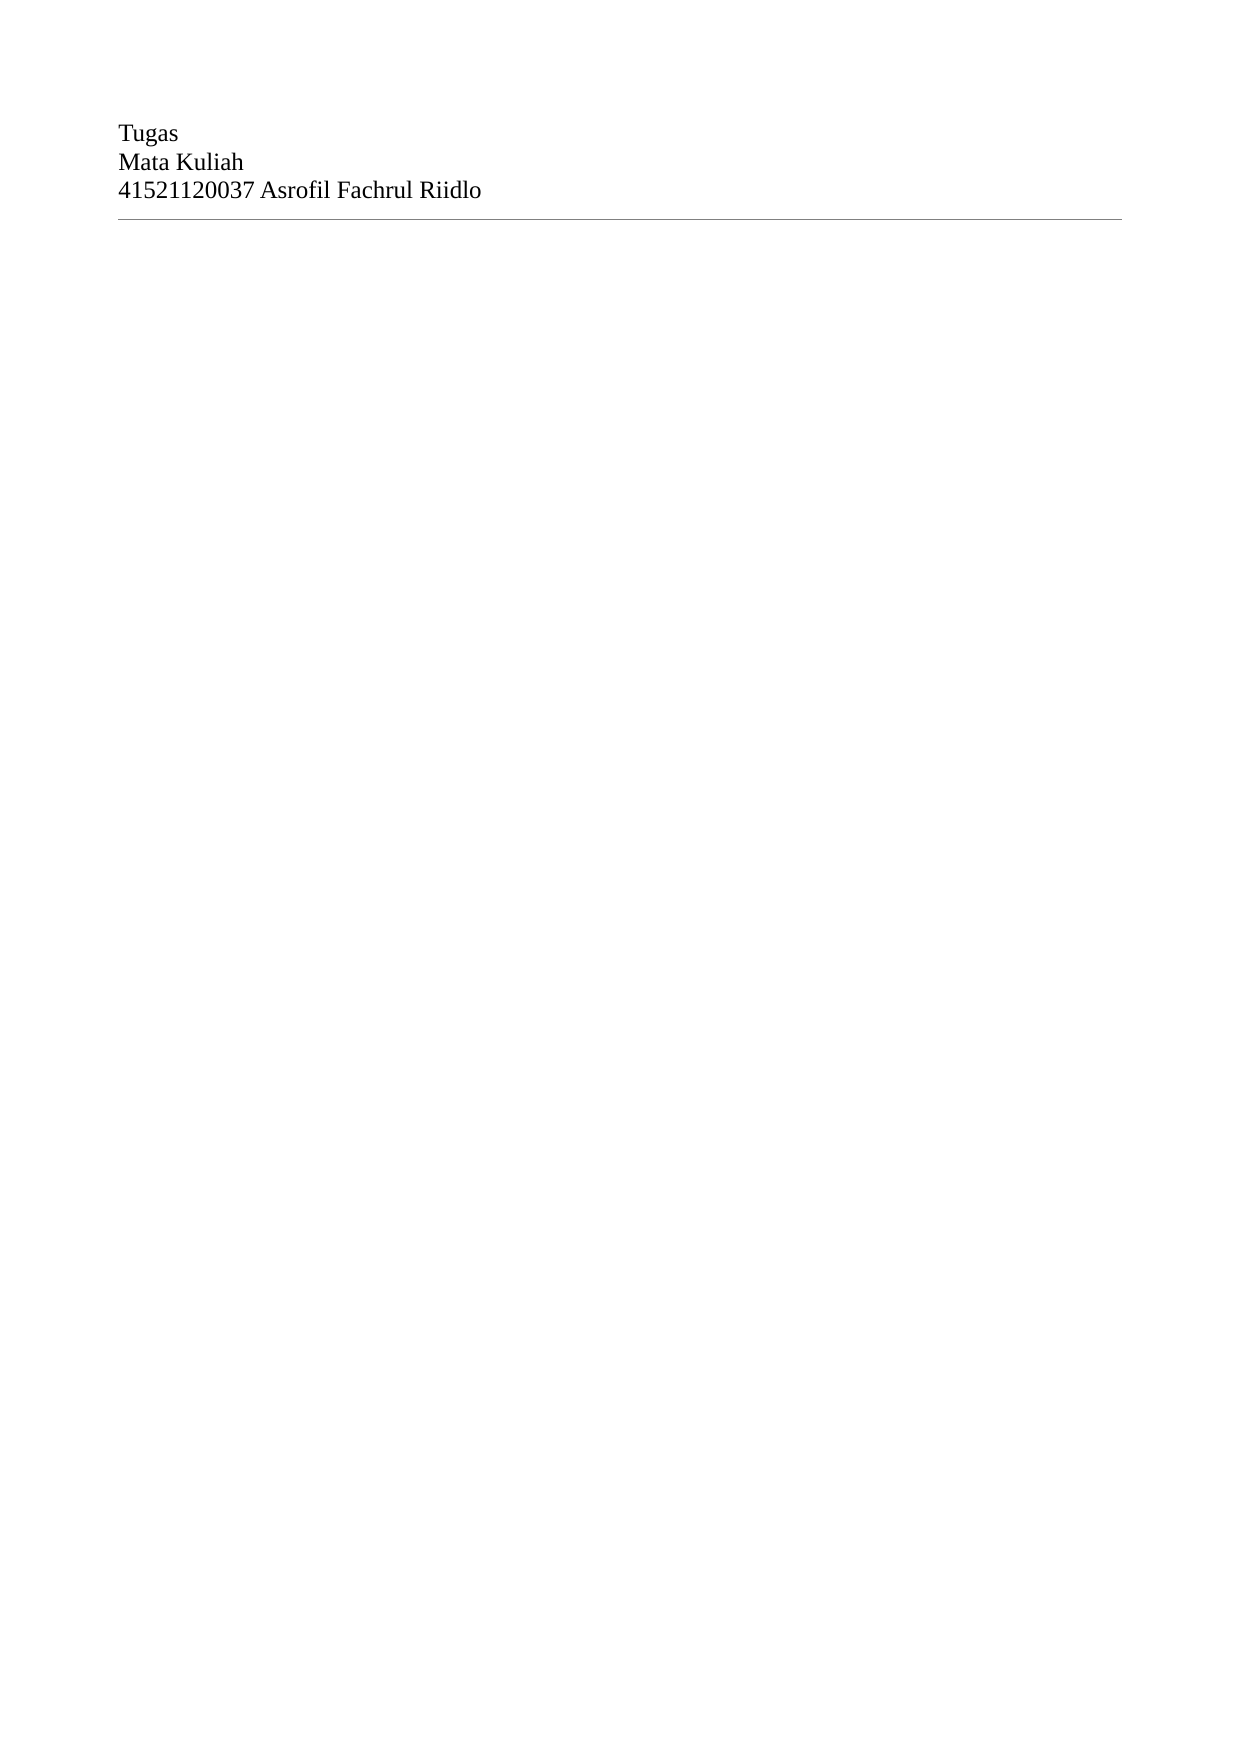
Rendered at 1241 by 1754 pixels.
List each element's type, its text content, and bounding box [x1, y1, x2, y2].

text Mata Kuliah [118, 147, 1122, 176]
text 41521120037 Asrofil Fachrul Riidlo [118, 176, 1122, 204]
text Tugas [118, 118, 1122, 147]
